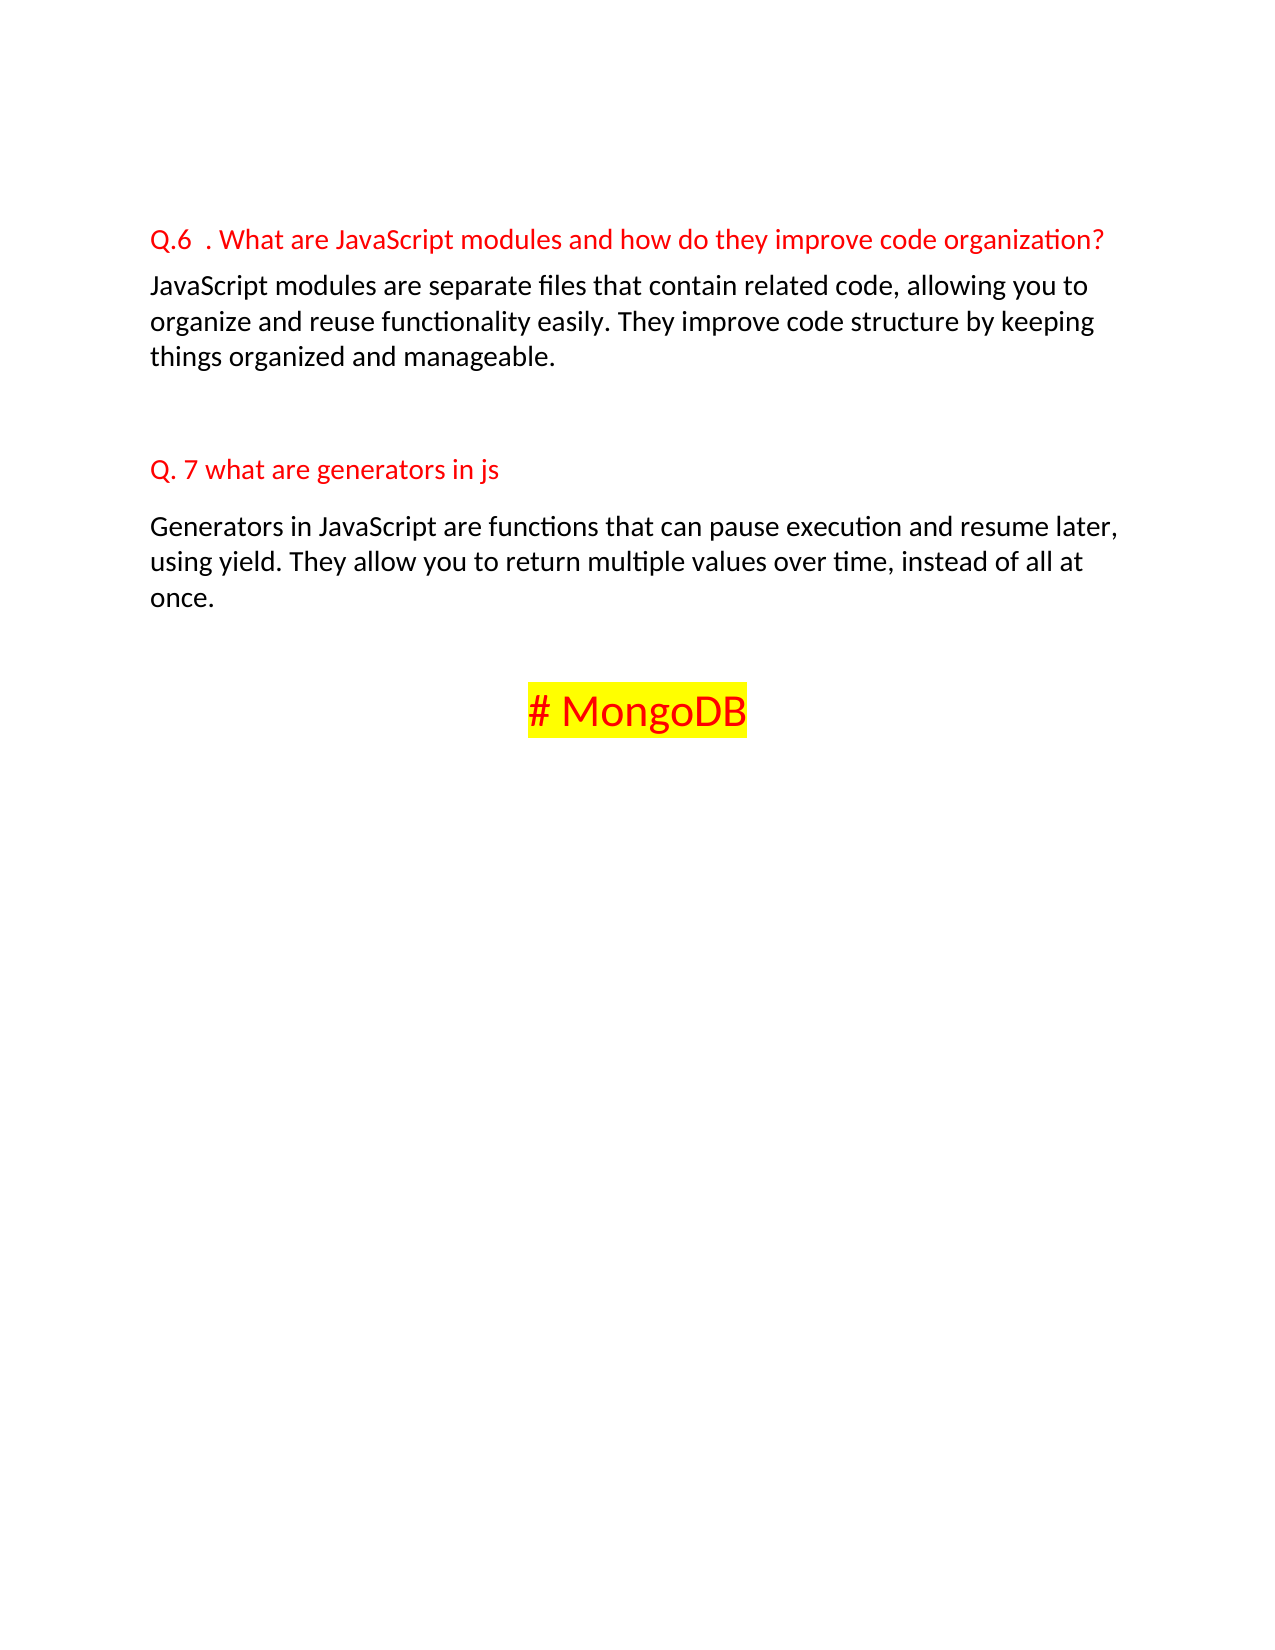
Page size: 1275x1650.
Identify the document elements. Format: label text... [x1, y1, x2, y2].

text Q.6 . What are JavaScript modules and how do they improve code organization? [150, 221, 1125, 257]
text Q. 7 what are generators in js [150, 451, 1125, 487]
text Generators in JavaScript are functions that can pause execution and resume later, using yield. They allow you to return multiple values over time, instead of all at once. [150, 508, 1125, 615]
text JavaScript modules are separate files that contain related code, allowing you to organize and reuse functionality easily. They improve code structure by keeping things organized and manageable. [150, 267, 1125, 374]
text # MongoDB [150, 682, 1125, 738]
